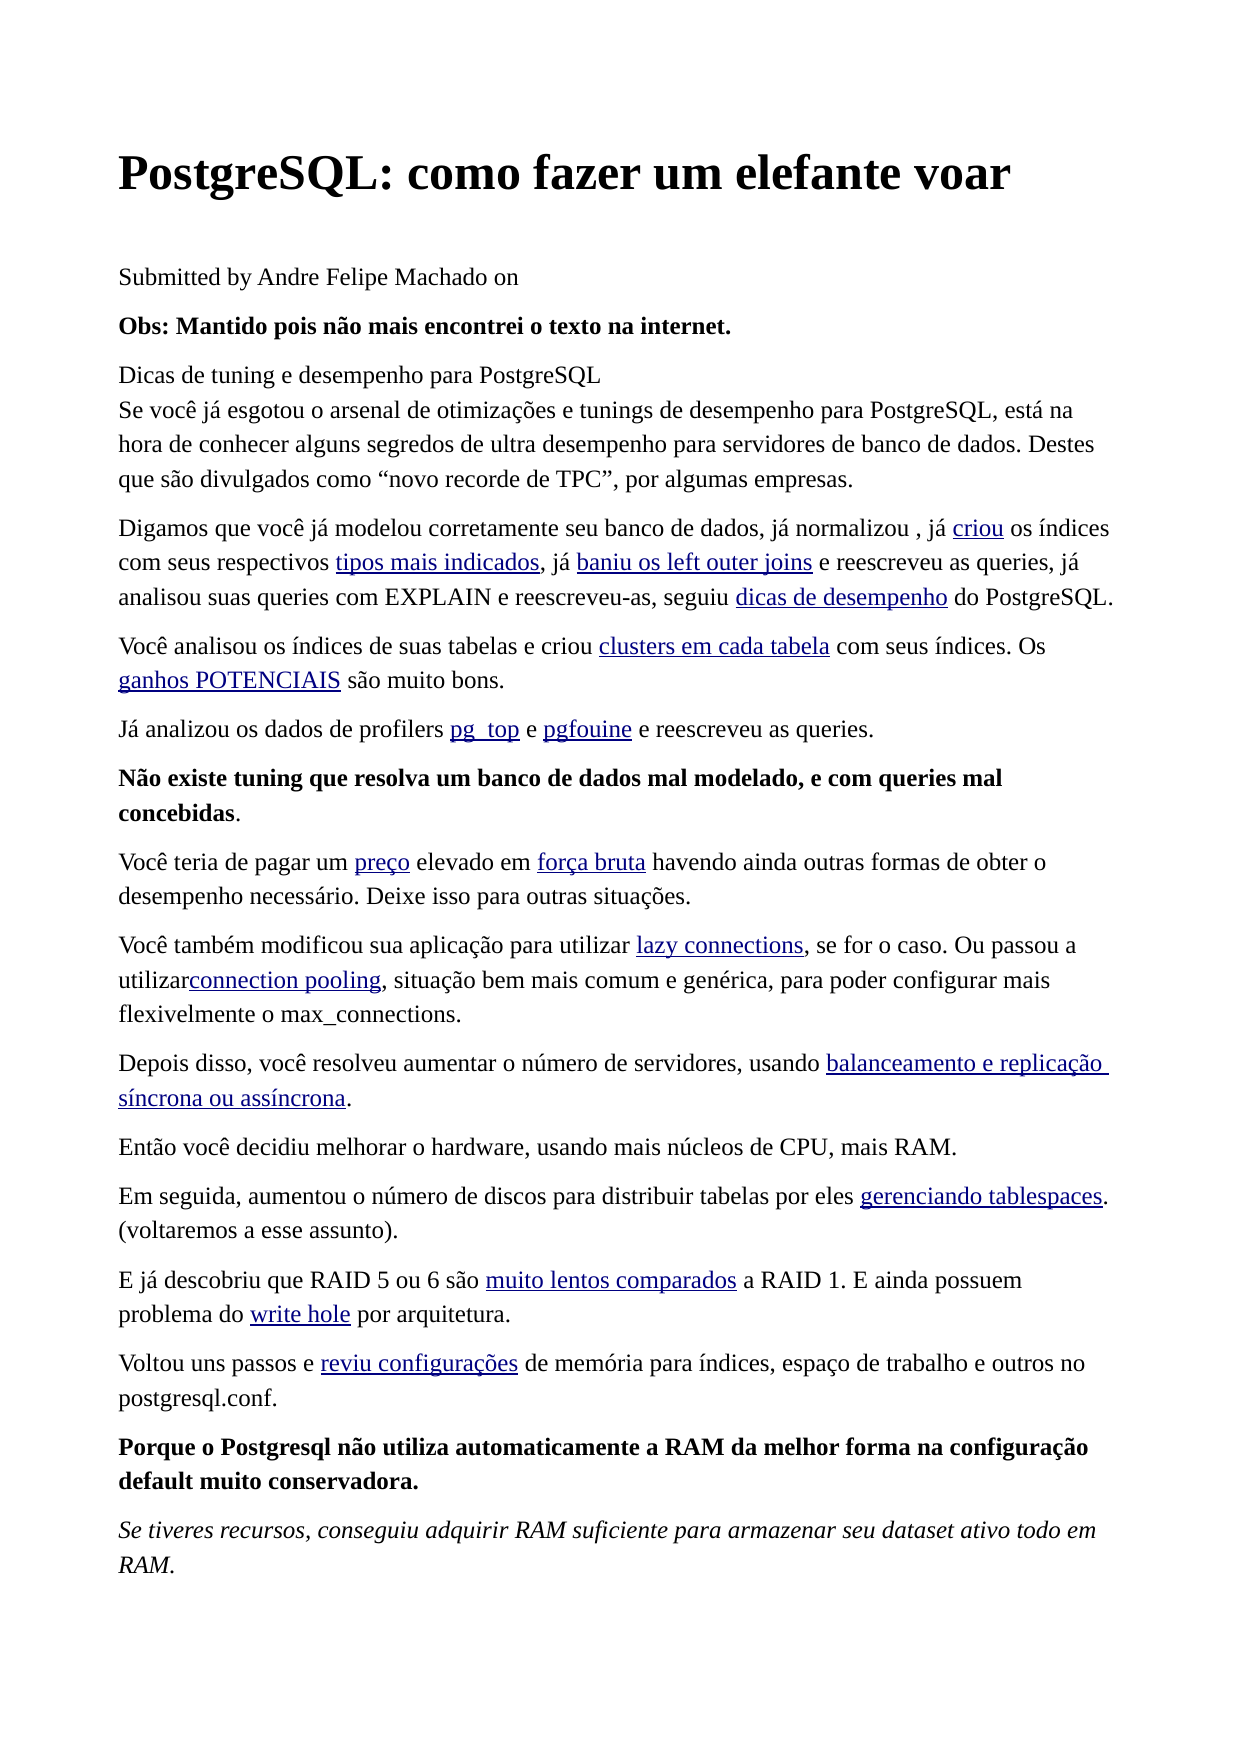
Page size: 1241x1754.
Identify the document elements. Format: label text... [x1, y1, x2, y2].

text Obs: Mantido pois não mais encontrei o texto na internet. [118, 311, 1122, 340]
subtitle PostgreSQL: como fazer um elefante voar [118, 143, 1122, 201]
text Se tiveres recursos, conseguiu adquirir RAM suficiente para armazenar seu dataset ativo todo em RAM. [118, 1515, 1122, 1578]
text Depois disso, você resolveu aumentar o número de servidores, usando balanceamento e replicação síncrona ou assíncrona. [118, 1048, 1122, 1112]
text Não existe tuning que resolva um banco de dados mal modelado, e com queries mal concebidas. [118, 763, 1122, 827]
text Já analizou os dados de profilers pg_top e pgfouine e reescreveu as queries. [118, 714, 1122, 743]
text Digamos que você já modelou corretamente seu banco de dados, já normalizou , já criou os índices com seus respectivos tipos mais indicados, já baniu os left outer joins e reescreveu as queries, já analisou suas queries com EXPLAIN e reescreveu-as, seguiu dicas de desempenho do PostgreSQL. [118, 513, 1122, 611]
text Voltou uns passos e reviu configurações de memória para índices, espaço de trabalho e outros no postgresql.conf. [118, 1348, 1122, 1411]
text Você analisou os índices de suas tabelas e criou clusters em cada tabela com seus índices. Os ganhos POTENCIAIS são muito bons. [118, 631, 1122, 694]
text Em seguida, aumentou o número de discos para distribuir tabelas por eles gerenciando tablespaces. (voltaremos a esse assunto). [118, 1181, 1122, 1244]
text Porque o Postgresql não utiliza automaticamente a RAM da melhor forma na configuração default muito conservadora. [118, 1432, 1122, 1495]
text Você também modificou sua aplicação para utilizar lazy connections, se for o caso. Ou passou a utilizarconnection pooling, situação bem mais comum e genérica, para poder configurar mais flexivelmente o max_connections. [118, 931, 1122, 1028]
text Submitted by Andre Felipe Machado on [118, 262, 1122, 291]
text Você teria de pagar um preço elevado em força bruta havendo ainda outras formas de obter o desempenho necessário. Deixe isso para outras situações. [118, 847, 1122, 910]
text Dicas de tuning e desempenho para PostgreSQL Se você já esgotou o arsenal de otimizações e tunings de desempenho para PostgreSQL, está na hora de conhecer alguns segredos de ultra desempenho para servidores de banco de dados. Destes que são divulgados como “novo recorde de TPC”, por algumas empresas. [118, 360, 1122, 492]
text E já descobriu que RAID 5 ou 6 são muito lentos comparados a RAID 1. E ainda possuem problema do write hole por arquitetura. [118, 1265, 1122, 1328]
text Então você decidiu melhorar o hardware, usando mais núcleos de CPU, mais RAM. [118, 1132, 1122, 1161]
